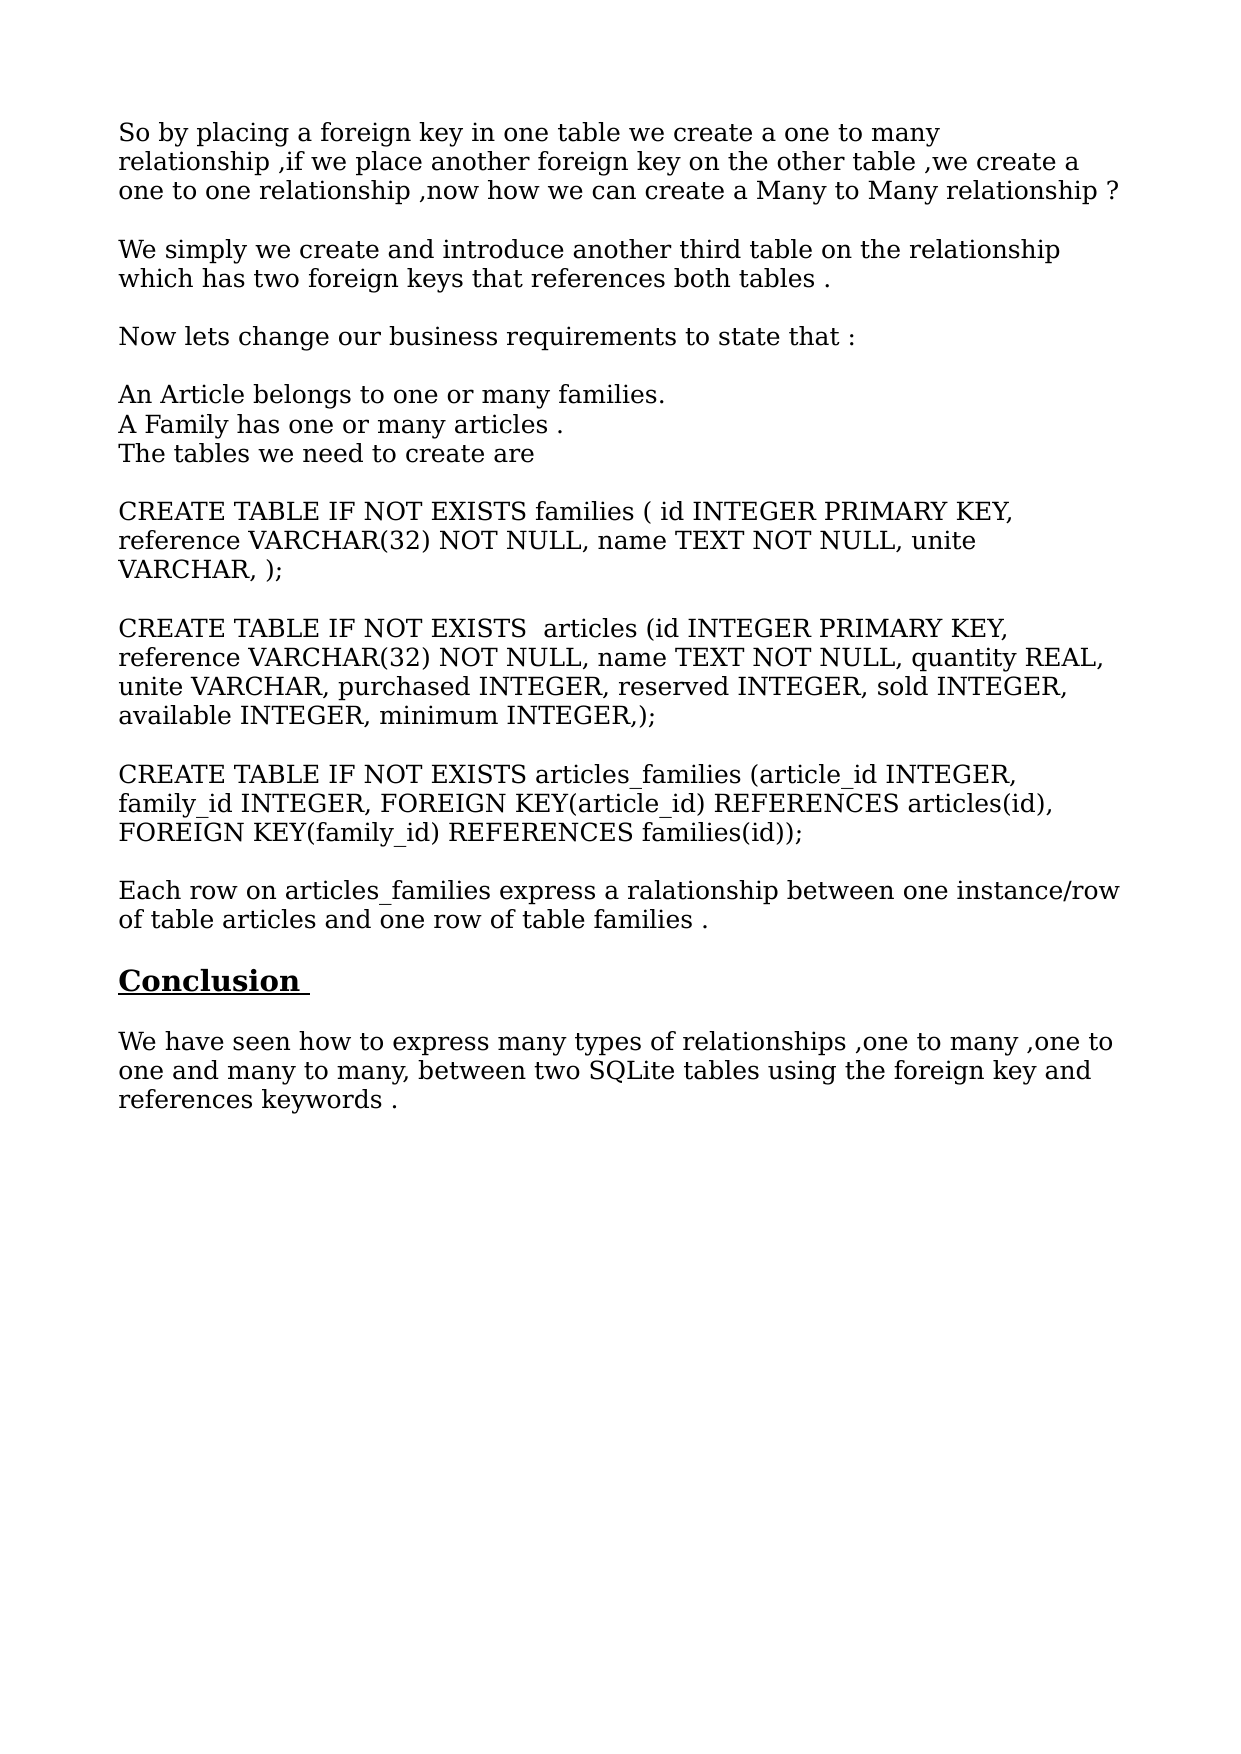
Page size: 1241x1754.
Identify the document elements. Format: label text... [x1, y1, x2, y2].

text So by placing a foreign key in one table we create a one to many relationship ,if we place another foreign key on the other table ,we create a one to one relationship ,now how we can create a Many to Many relationship ? [118, 118, 1122, 206]
text Each row on articles_families express a ralationship between one instance/row of table articles and one row of table families . [118, 876, 1122, 935]
text CREATE TABLE IF NOT EXISTS articles_families (article_id INTEGER, family_id INTEGER, FOREIGN KEY(article_id) REFERENCES articles(id), FOREIGN KEY(family_id) REFERENCES families(id)); [118, 760, 1122, 847]
text An Article belongs to one or many families. [118, 381, 1122, 410]
text A Family has one or many articles . [118, 410, 1122, 439]
text We simply we create and introduce another third table on the relationship which has two foreign keys that references both tables . [118, 235, 1122, 293]
text We have seen how to express many types of relationships ,one to many ,one to one and many to many, between two SQLite tables using the foreign key and references keywords . [118, 1027, 1122, 1115]
text Conclusion [118, 964, 1122, 998]
text The tables we need to create are [118, 439, 1122, 468]
text CREATE TABLE IF NOT EXISTS articles (id INTEGER PRIMARY KEY, reference VARCHAR(32) NOT NULL, name TEXT NOT NULL, quantity REAL, unite VARCHAR, purchased INTEGER, reserved INTEGER, sold INTEGER, available INTEGER, minimum INTEGER,); [118, 614, 1122, 731]
text CREATE TABLE IF NOT EXISTS families ( id INTEGER PRIMARY KEY, reference VARCHAR(32) NOT NULL, name TEXT NOT NULL, unite VARCHAR, ); [118, 497, 1122, 585]
text Now lets change our business requirements to state that : [118, 322, 1122, 351]
